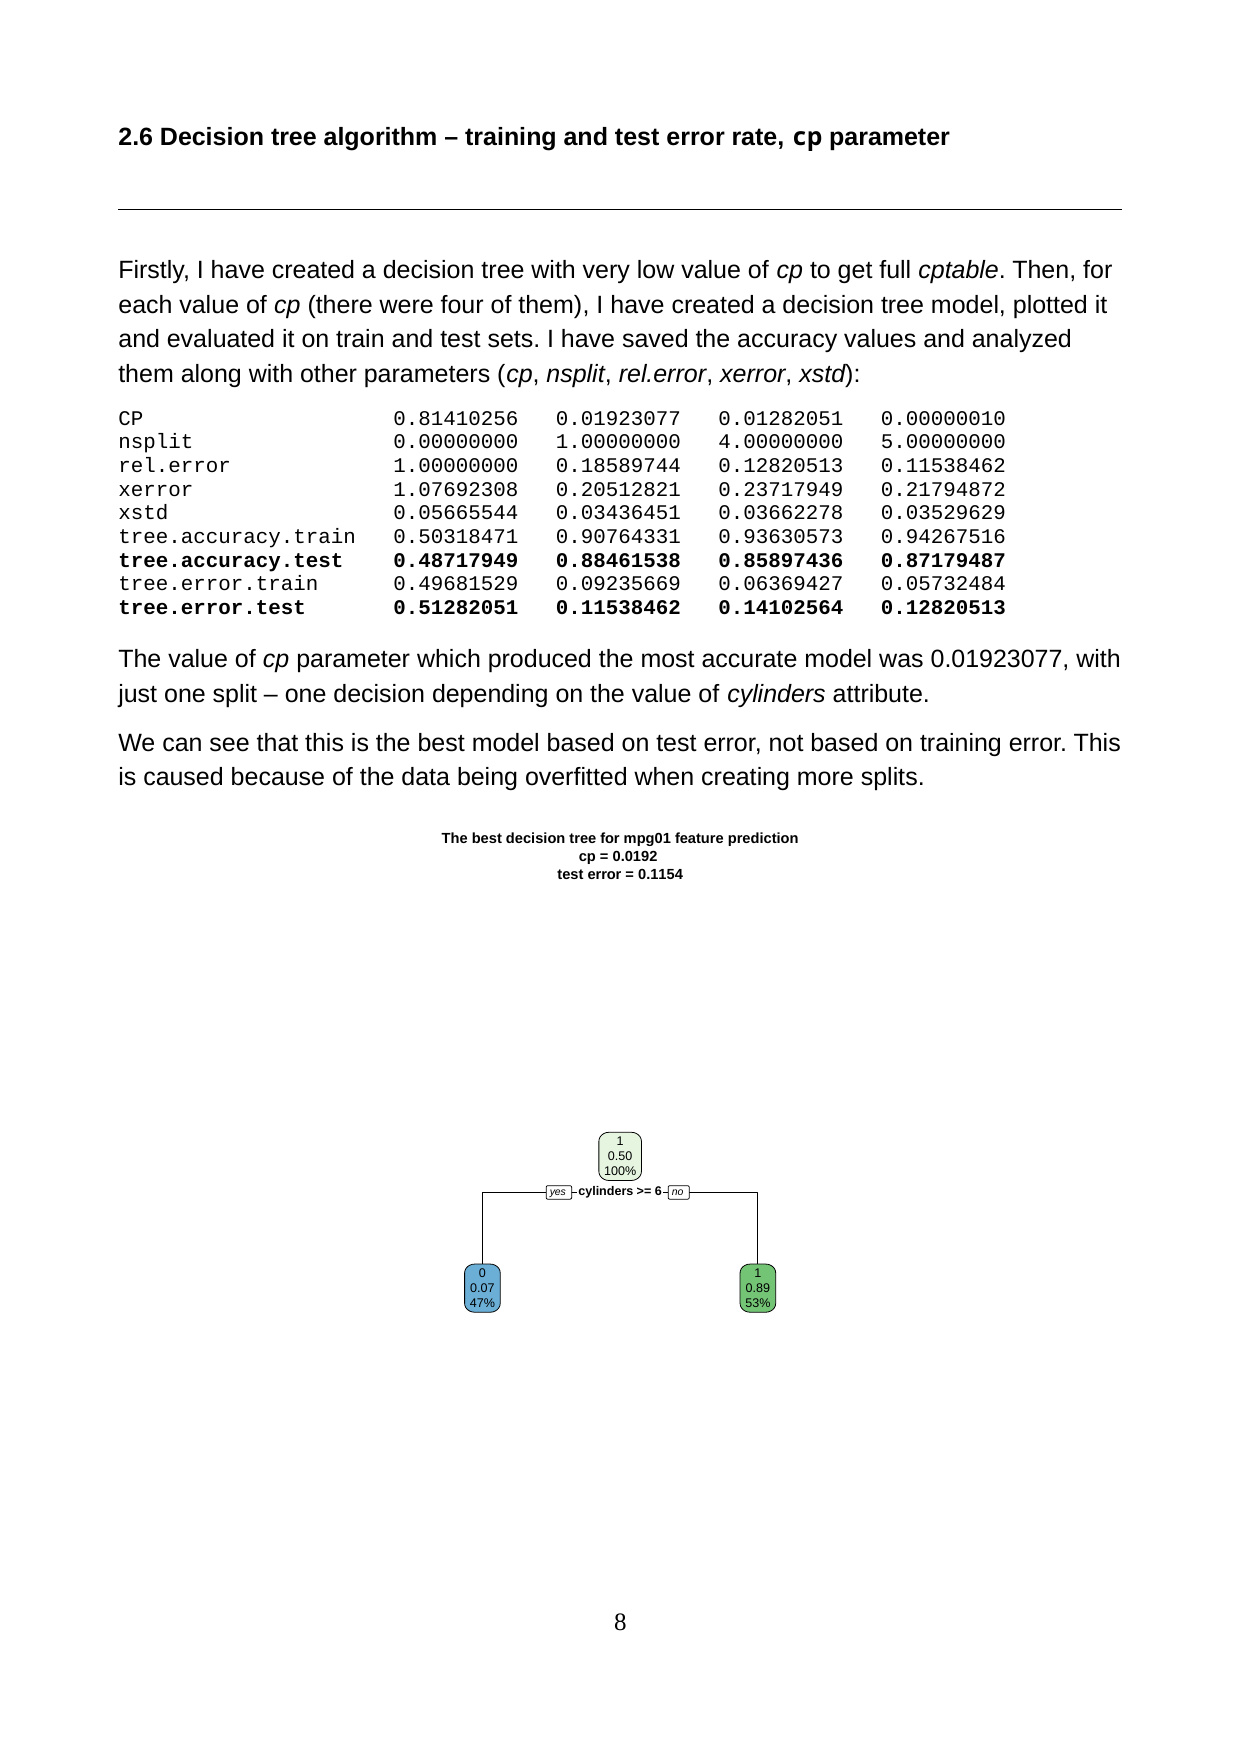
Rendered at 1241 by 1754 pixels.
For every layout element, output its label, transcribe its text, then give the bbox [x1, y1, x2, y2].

text tree.error.train 0.49681529 0.09235669 0.06369427 0.05732484 [118, 573, 1122, 597]
text 2.6 Decision tree algorithm – training and test error rate, cp parameter [118, 118, 1122, 152]
text xstd 0.05665544 0.03436451 0.03662278 0.03529629 [118, 502, 1122, 526]
text tree.error.test 0.51282051 0.11538462 0.14102564 0.12820513 [118, 597, 1122, 621]
text nsplit 0.00000000 1.00000000 4.00000000 5.00000000 [118, 431, 1122, 455]
text Firstly, I have created a decision tree with very low value of cp to get full cptable. Then, for each value of cp (there were four of them), I have created a decision tree model, plotted it and evaluated it on train and test sets. I have saved the accuracy values and analyzed them along with other parameters (cp, nsplit, rel.error, xerror, xstd): [118, 255, 1122, 387]
text The value of cp parameter which produced the most accurate model was 0.01923077, with just one split – one decision depending on the value of cylinders attribute. [118, 644, 1122, 707]
text We can see that this is the best model based on test error, not based on training error. This is caused because of the data being overfitted when creating more splits. [118, 728, 1122, 791]
text tree.accuracy.test 0.48717949 0.88461538 0.85897436 0.87179487 [118, 549, 1122, 573]
text rel.error 1.00000000 0.18589744 0.12820513 0.11538462 [118, 455, 1122, 479]
text tree.accuracy.train 0.50318471 0.90764331 0.93630573 0.94267516 [118, 526, 1122, 549]
text CP 0.81410256 0.01923077 0.01282051 0.00000010 [118, 408, 1122, 431]
text xerror 1.07692308 0.20512821 0.23717949 0.21794872 [118, 479, 1122, 502]
